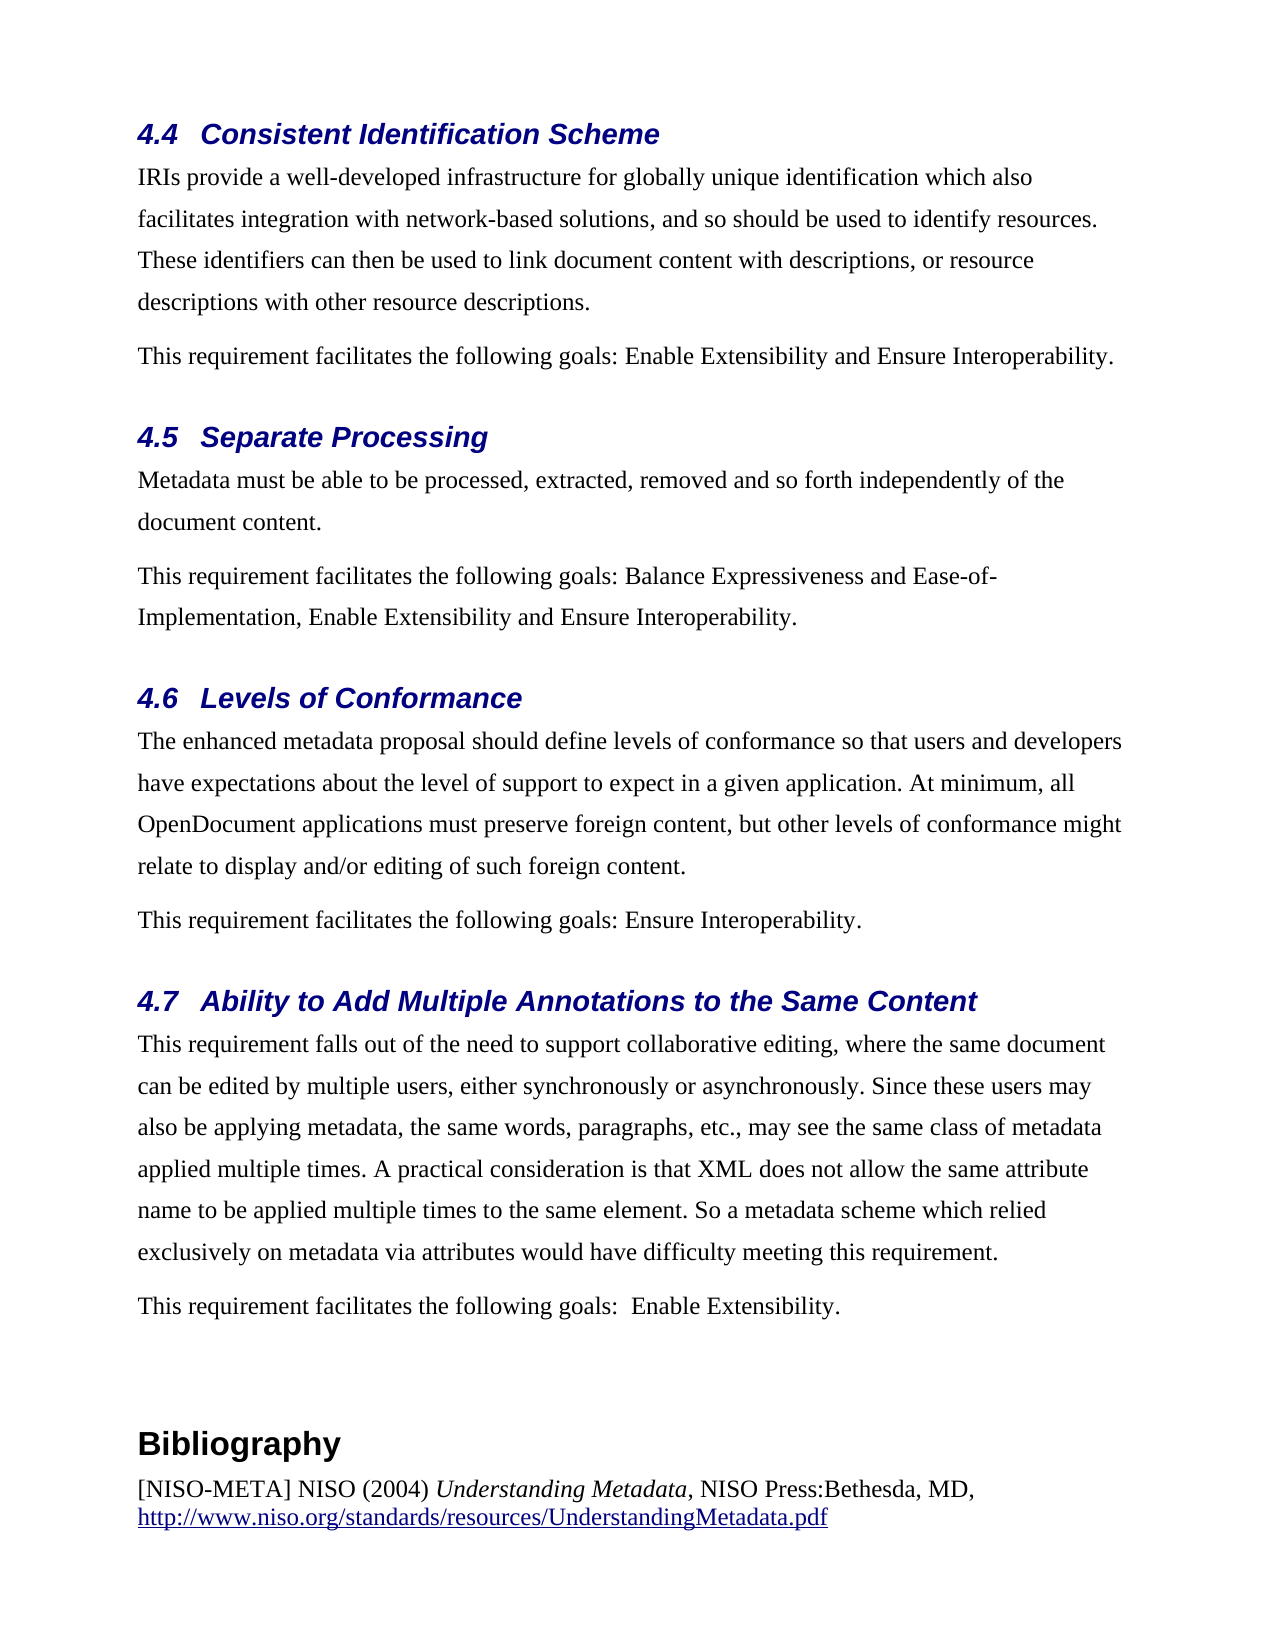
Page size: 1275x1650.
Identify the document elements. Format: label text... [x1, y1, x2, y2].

text Metadata must be able to be processed, extracted, removed and so forth independently of the document content. [137, 466, 1134, 535]
subtitle Separate Processing [137, 421, 1134, 454]
text [NISO-META] NISO (2004) Understanding Metadata, NISO Press:Bethesda, MD, http://www.niso.org/standards/resources/UnderstandingMetadata.pdf [137, 1475, 1134, 1531]
text This requirement facilitates the following goals: Balance Expressiveness and Ease-of-Implementation, Enable Extensibility and Ensure Interoperability. [137, 562, 1134, 631]
subtitle Consistent Identification Scheme [137, 118, 1134, 151]
text IRIs provide a well-developed infrastructure for globally unique identification which also facilitates integration with network-based solutions, and so should be used to identify resources. These identifiers can then be used to link document content with descriptions, or resource descriptions with other resource descriptions. [137, 163, 1134, 316]
subtitle Bibliography [137, 1425, 1134, 1463]
subtitle Ability to Add Multiple Annotations to the Same Content [137, 985, 1134, 1018]
text This requirement facilitates the following goals: Enable Extensibility and Ensure Interoperability. [137, 342, 1134, 370]
text The enhanced metadata proposal should define levels of conformance so that users and developers have expectations about the level of support to expect in a given application. At minimum, all OpenDocument applications must preserve foreign content, but other levels of conformance might relate to display and/or editing of such foreign content. [137, 727, 1134, 880]
text This requirement facilitates the following goals: Ensure Interoperability. [137, 906, 1134, 934]
text This requirement facilitates the following goals: Enable Extensibility. [137, 1292, 1134, 1320]
text This requirement falls out of the need to support collaborative editing, where the same document can be edited by multiple users, either synchronously or asynchronously. Since these users may also be applying metadata, the same words, paragraphs, etc., may see the same class of metadata applied multiple times. A practical consideration is that XML does not allow the same attribute name to be applied multiple times to the same element. So a metadata scheme which relied exclusively on metadata via attributes would have difficulty meeting this requirement. [137, 1030, 1134, 1266]
subtitle Levels of Conformance [137, 682, 1134, 715]
